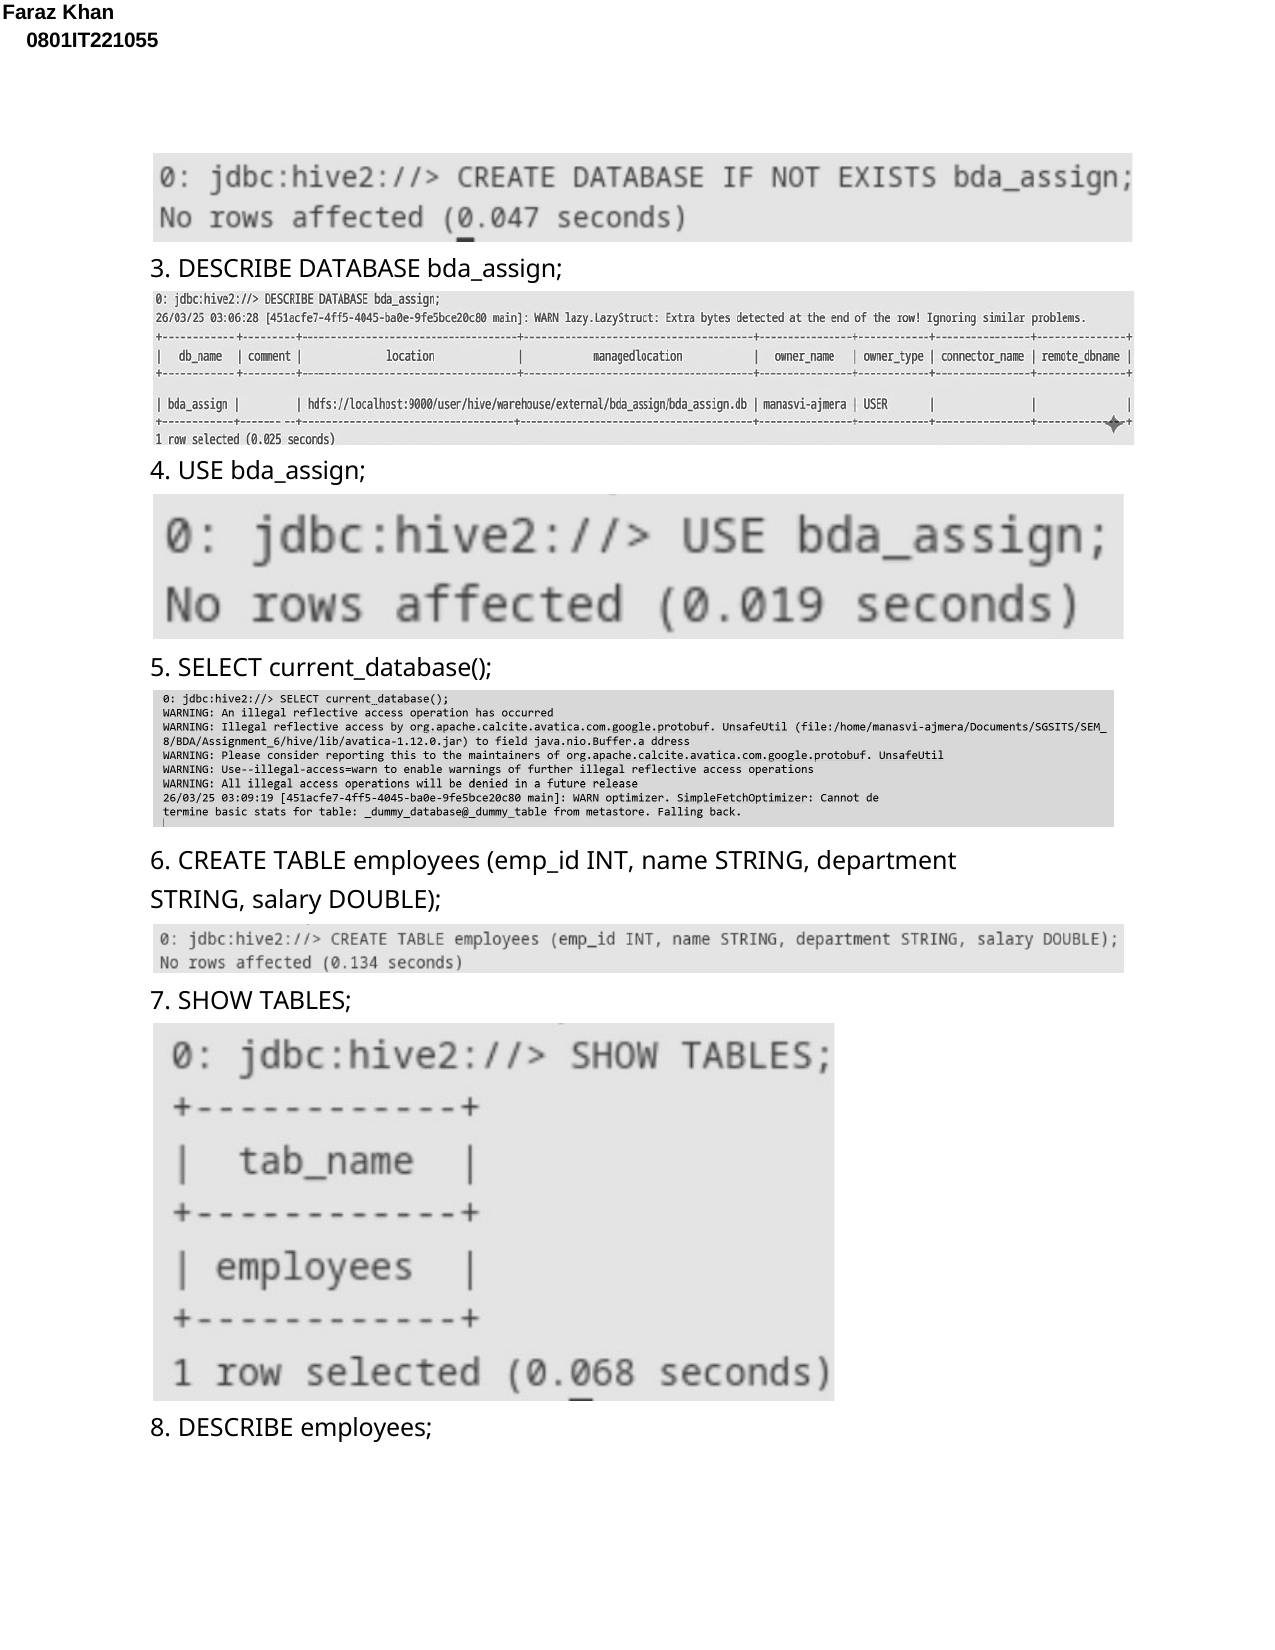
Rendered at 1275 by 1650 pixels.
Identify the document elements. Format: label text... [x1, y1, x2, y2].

list DESCRIBE DATABASE bda_assign; [150, 250, 1162, 284]
list SELECT current_database(); [150, 503, 1162, 683]
picture [153, 1023, 835, 1032]
picture [153, 494, 1124, 503]
list SHOW TABLES; [150, 982, 1162, 1016]
list DESCRIBE employees; [150, 1032, 1162, 1444]
picture [153, 291, 1135, 299]
list USE bda_assign; [150, 299, 1162, 487]
picture [153, 153, 1133, 242]
list CREATE TABLE employees (emp_id INT, name STRING, department STRING, salary DOUBLE); [150, 701, 1058, 916]
picture [153, 924, 1124, 973]
picture [153, 690, 1114, 827]
